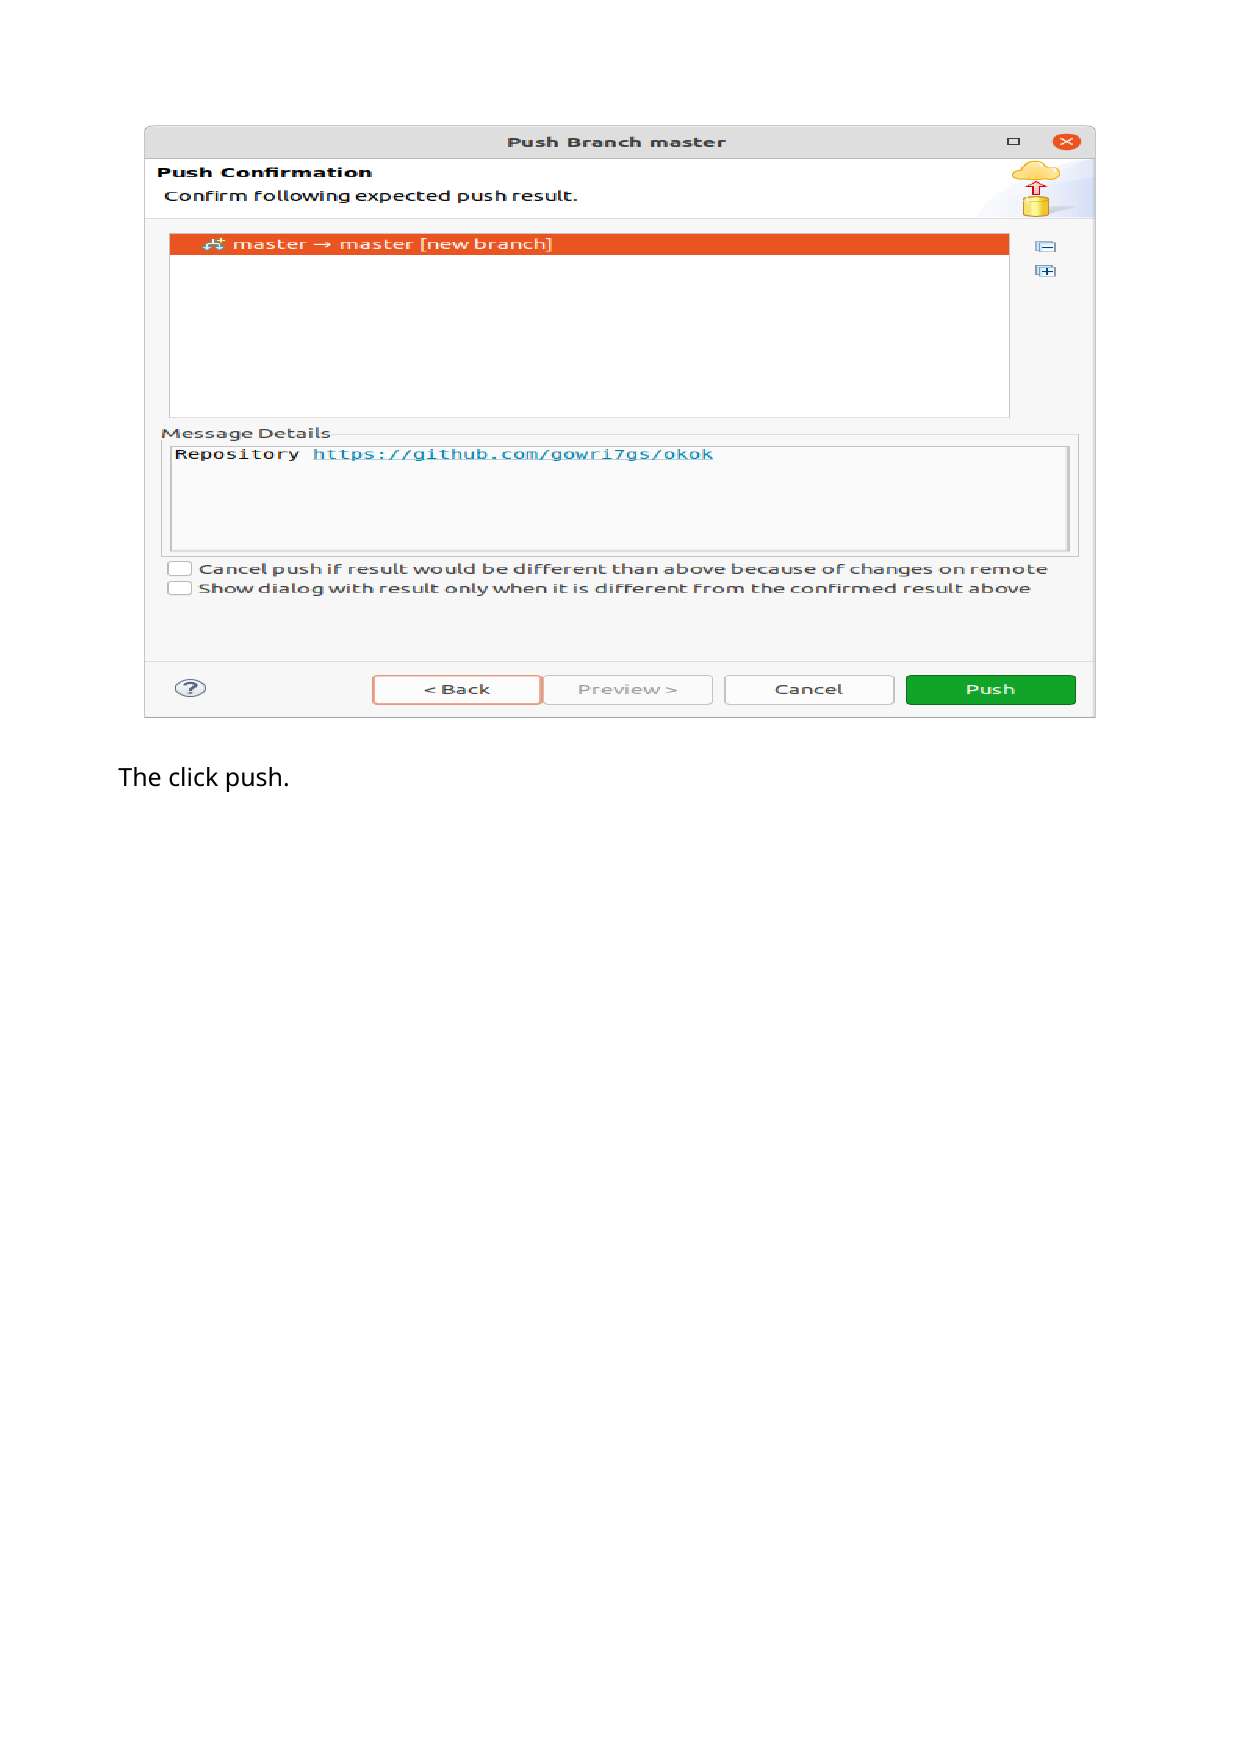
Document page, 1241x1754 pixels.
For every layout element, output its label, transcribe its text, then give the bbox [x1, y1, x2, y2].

text The click push. [118, 760, 1122, 794]
picture [130, 118, 1110, 726]
